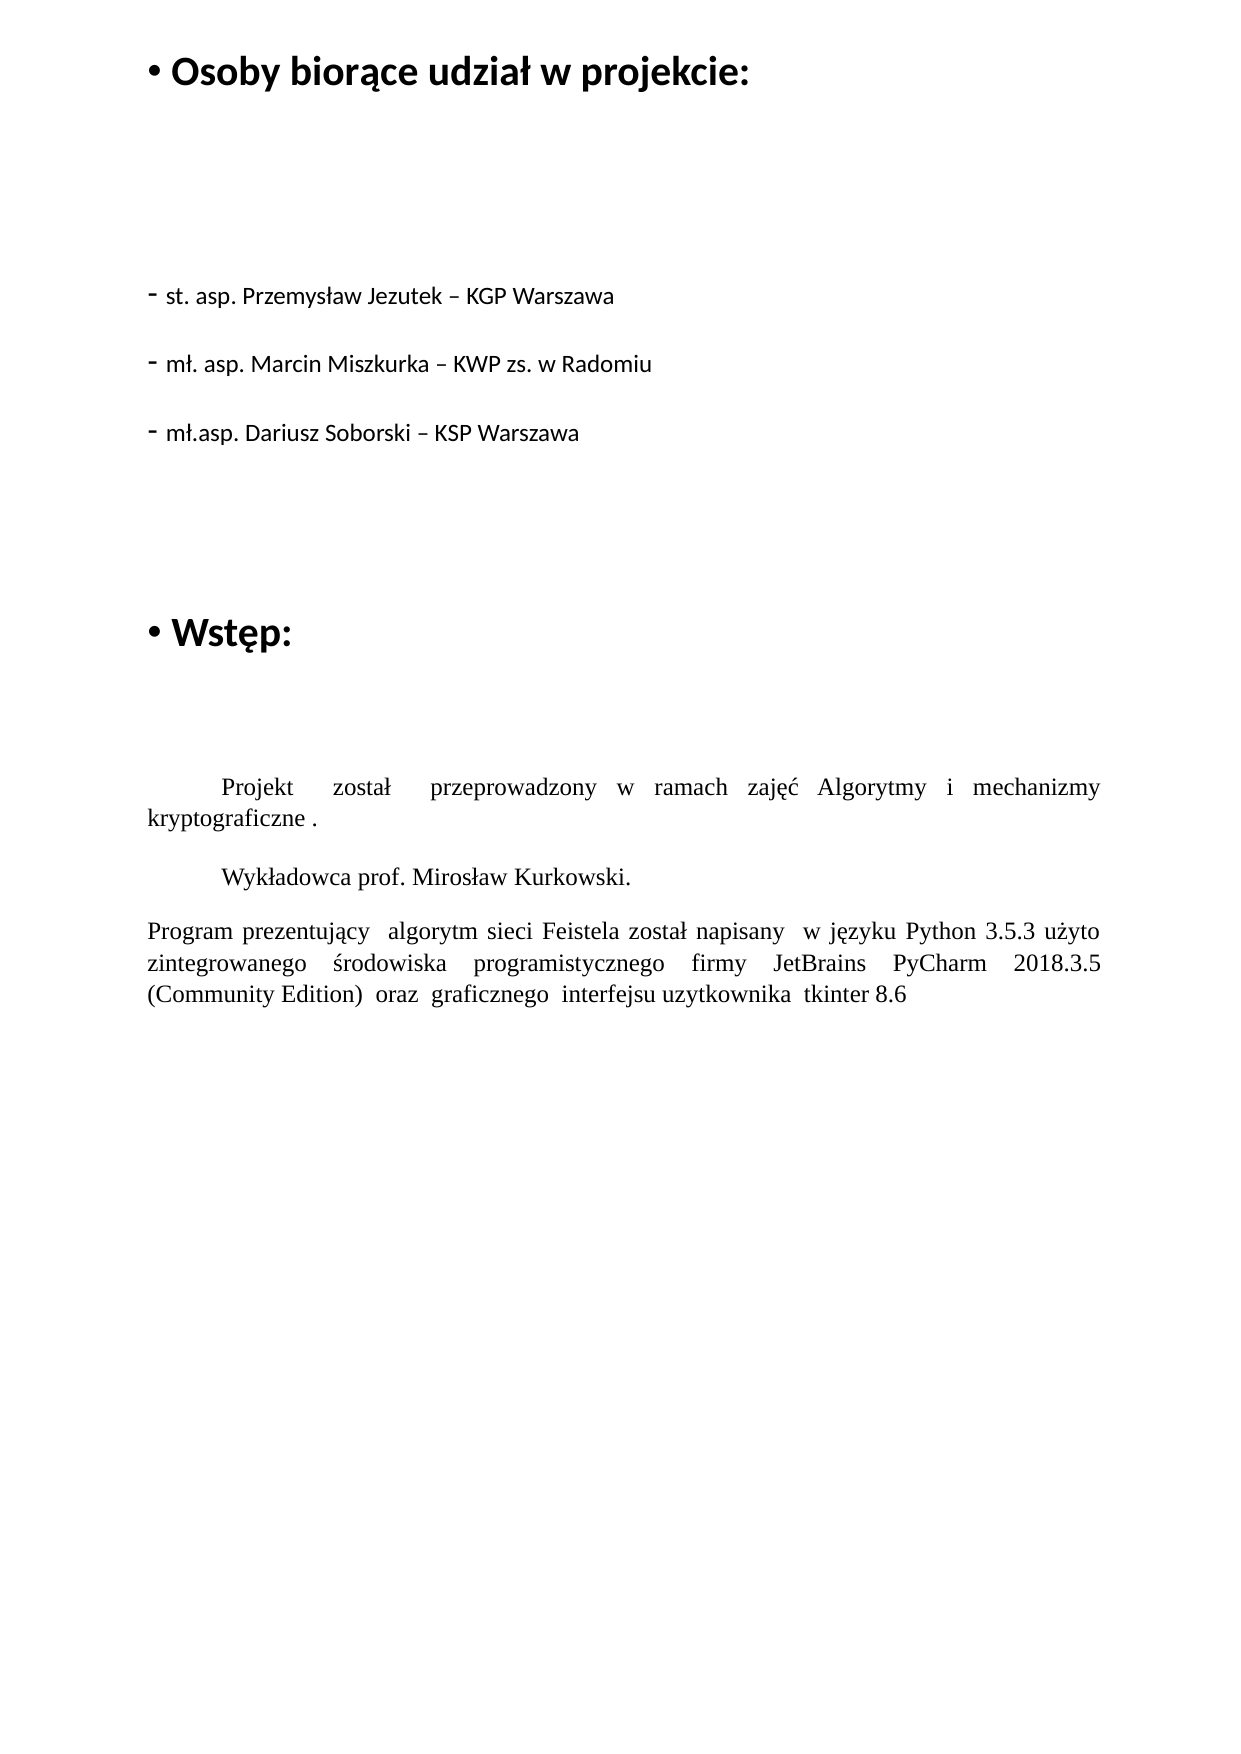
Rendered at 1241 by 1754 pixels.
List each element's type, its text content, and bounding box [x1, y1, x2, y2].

text Program prezentujący algorytm sieci Feistela został napisany w języku Python 3.5.3 użyto zintegrowanego środowiska programistycznego firmy JetBrains PyCharm 2018.3.5 (Community Edition) oraz graficznego interfejsu uzytkownika tkinter 8.6 [146, 916, 1101, 1008]
list st. asp. Przemysław Jezutek – KGP Warszawa [166, 272, 1101, 313]
subtitle Wstęp: [147, 606, 1101, 657]
text Projekt został przeprowadzony w ramach zajęć Algorytmy i mechanizmy kryptograficzne . [146, 772, 1101, 832]
list mł. asp. Marcin Miszkurka – KWP zs. w Radomiu [166, 340, 1101, 381]
list mł.asp. Dariusz Soborski – KSP Warszawa [166, 409, 1101, 449]
subtitle Osoby biorące udział w projekcie: [147, 45, 1101, 96]
text Wykładowca prof. Mirosław Kurkowski. [221, 862, 1101, 891]
